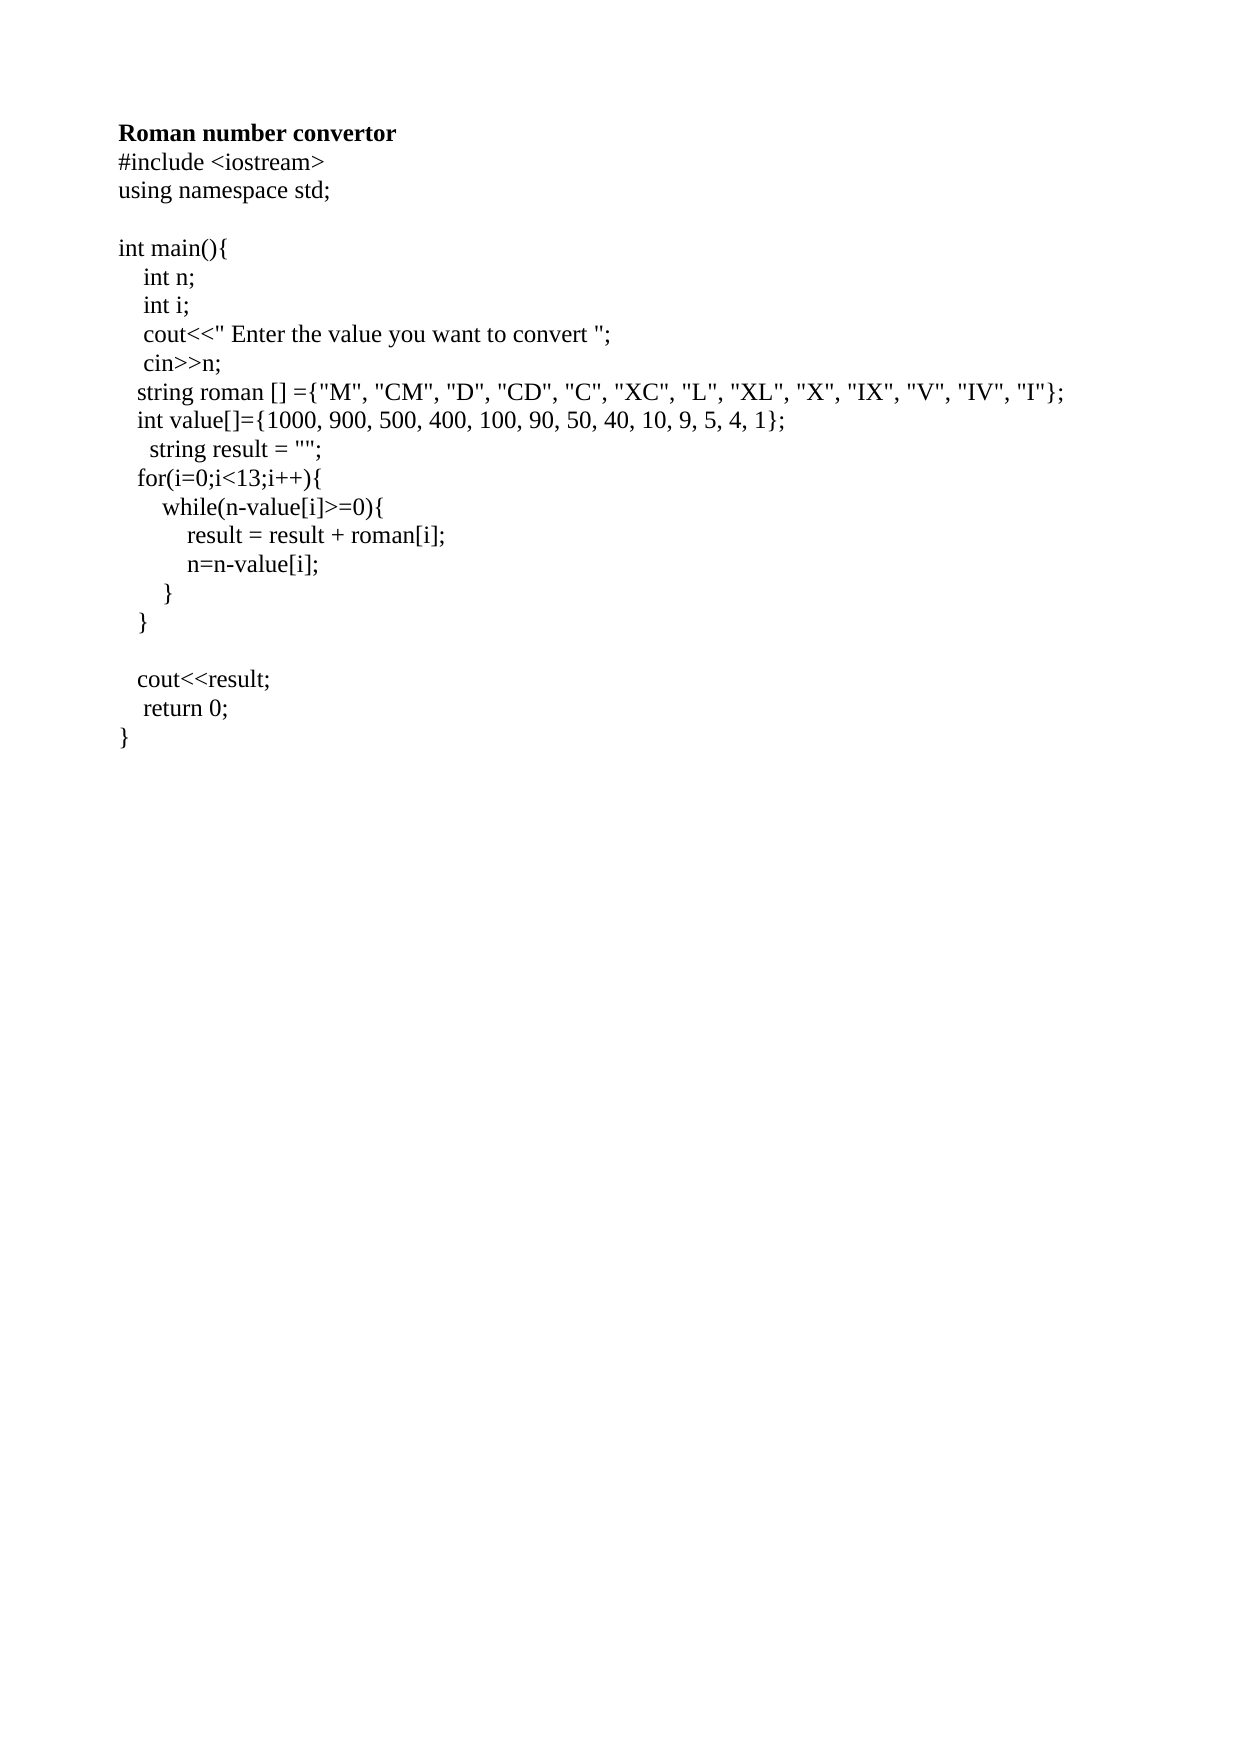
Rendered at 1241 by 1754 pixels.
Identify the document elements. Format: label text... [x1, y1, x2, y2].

text int i; [118, 291, 1122, 319]
text for(i=0;i<13;i++){ [118, 463, 1122, 492]
text #include <iostream> [118, 147, 1122, 176]
text int value[]={1000, 900, 500, 400, 100, 90, 50, 40, 10, 9, 5, 4, 1}; [118, 406, 1122, 434]
text cin>>n; [118, 348, 1122, 377]
text cout<<result; [118, 664, 1122, 693]
text string result = ""; [118, 434, 1122, 463]
text string roman [] ={"M", "CM", "D", "CD", "C", "XC", "L", "XL", "X", "IX", "V", "IV", "I"}; [118, 377, 1122, 406]
text } [118, 578, 1122, 607]
text result = result + roman[i]; [118, 521, 1122, 549]
text int n; [118, 262, 1122, 291]
text int main(){ [118, 233, 1122, 262]
text } [118, 722, 1122, 751]
text cout<<" Enter the value you want to convert "; [118, 319, 1122, 348]
text return 0; [118, 693, 1122, 722]
text } [118, 607, 1122, 636]
text using namespace std; [118, 176, 1122, 204]
text Roman number convertor [118, 118, 1122, 147]
text while(n-value[i]>=0){ [118, 492, 1122, 521]
text n=n-value[i]; [118, 549, 1122, 578]
